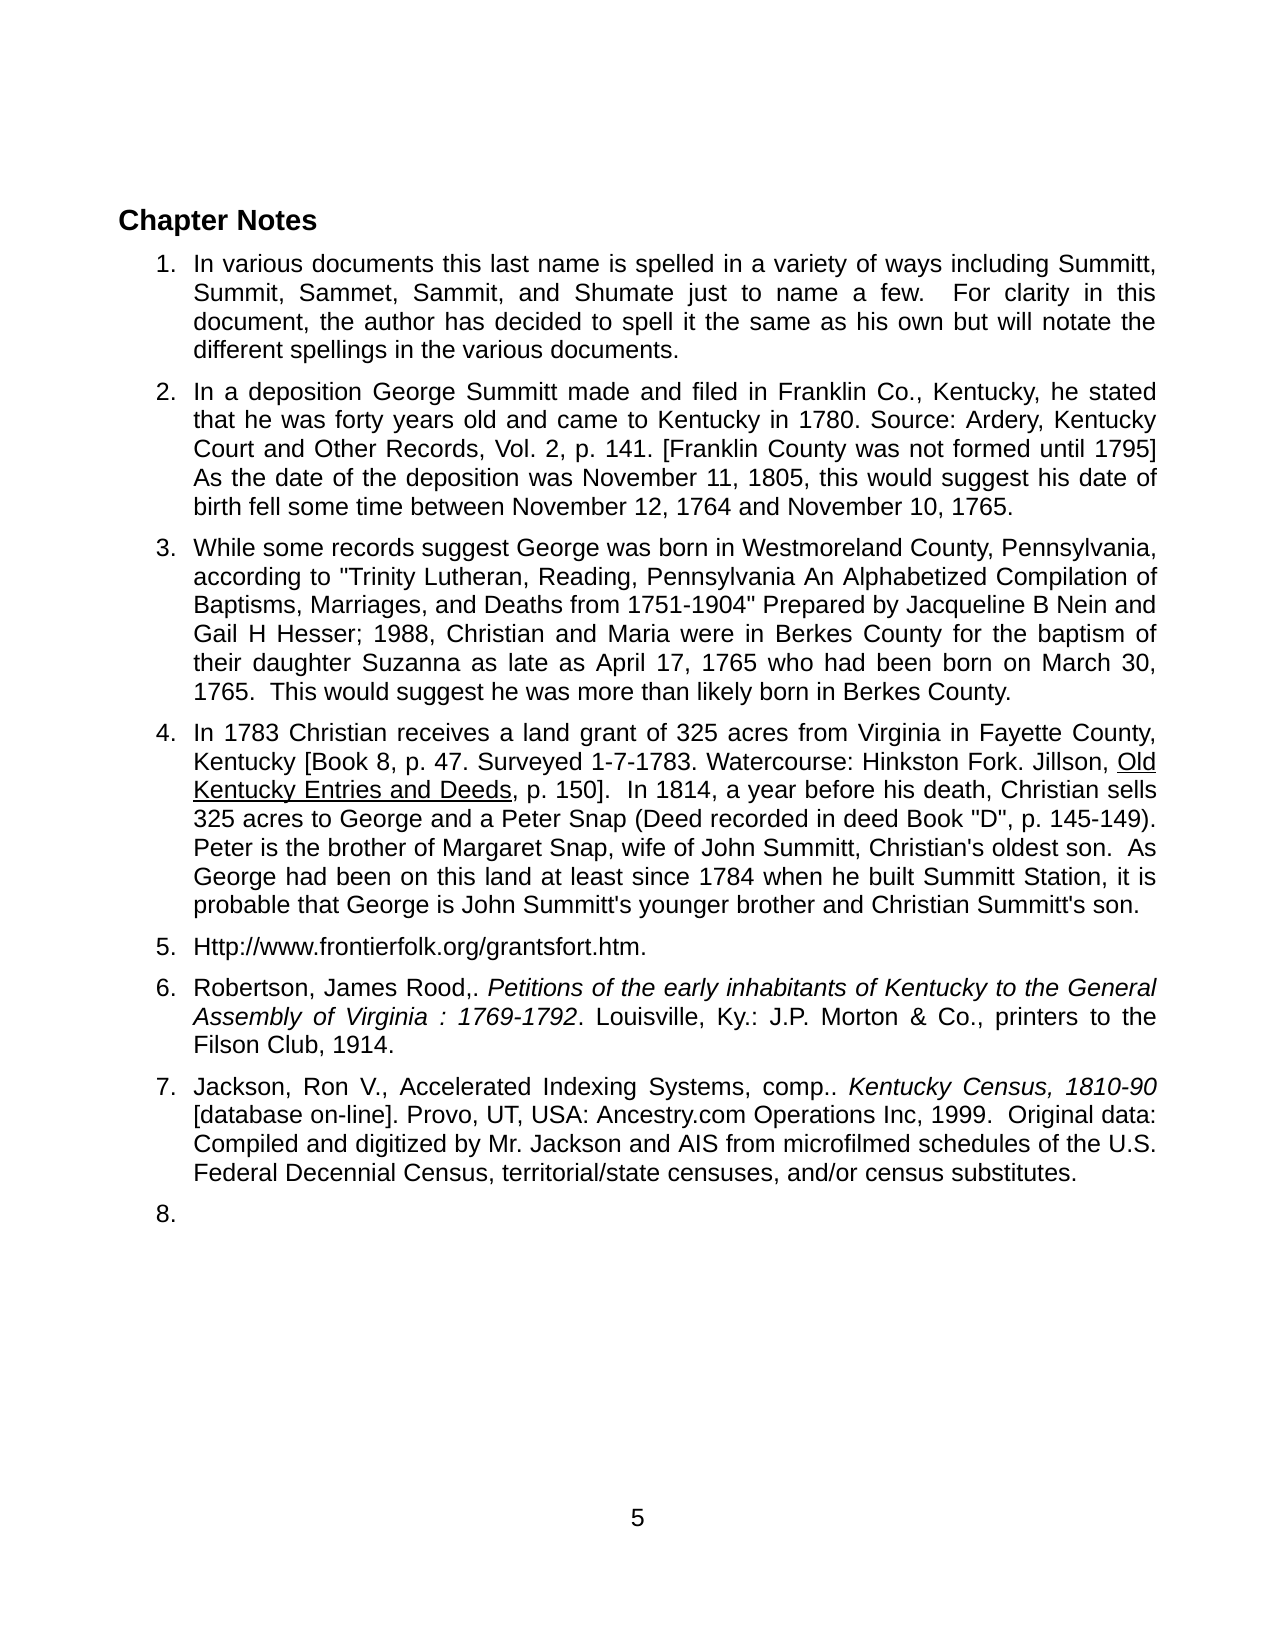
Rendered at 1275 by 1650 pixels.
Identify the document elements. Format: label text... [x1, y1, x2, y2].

list Robertson, James Rood,. Petitions of the early inhabitants of Kentucky to the General Assembly of Virginia : 1769-1792. Louisville, Ky.: J.P. Morton & Co., printers to the Filson Club, 1914. [156, 973, 1157, 1059]
list While some records suggest George was born in Westmoreland County, Pennsylvania, according to "Trinity Lutheran, Reading, Pennsylvania An Alphabetized Compilation of Baptisms, Marriages, and Deaths from 1751-1904" Prepared by Jacqueline B Nein and Gail H Hesser; 1988, Christian and Maria were in Berkes County for the baptism of their daughter Suzanna as late as April 17, 1765 who had been born on March 30, 1765. This would suggest he was more than likely born in Berkes County. [156, 533, 1157, 705]
list In various documents this last name is spelled in a variety of ways including Summitt, Summit, Sammet, Sammit, and Shumate just to name a few. For clarity in this document, the author has decided to spell it the same as his own but will notate the different spellings in the various documents. [156, 249, 1157, 364]
list Http://www.frontierfolk.org/grantsfort.htm. [156, 932, 1157, 960]
list Jackson, Ron V., Accelerated Indexing Systems, comp.. Kentucky Census, 1810-90 [database on-line]. Provo, UT, USA: Ancestry.com Operations Inc, 1999. Original data: Compiled and digitized by Mr. Jackson and AIS from microfilmed schedules of the U.S. Federal Decennial Census, territorial/state censuses, and/or census substitutes. [156, 1072, 1157, 1187]
list In 1783 Christian receives a land grant of 325 acres from Virginia in Fayette County, Kentucky [Book 8, p. 47. Surveyed 1-7-1783. Watercourse: Hinkston Fork. Jillson, Old Kentucky Entries and Deeds, p. 150]. In 1814, a year before his death, Christian sells 325 acres to George and a Peter Snap (Deed recorded in deed Book "D", p. 145-149). Peter is the brother of Margaret Snap, wife of John Summitt, Christian's oldest son. As George had been on this land at least since 1784 when he built Summitt Station, it is probable that George is John Summitt's younger brother and Christian Summitt's son. [156, 718, 1157, 919]
list In a deposition George Summitt made and filed in Franklin Co., Kentucky, he stated that he was forty years old and came to Kentucky in 1780. Source: Ardery, Kentucky Court and Other Records, Vol. 2, p. 141. [Franklin County was not formed until 1795] As the date of the deposition was November 11, 1805, this would suggest his date of birth fell some time between November 12, 1764 and November 10, 1765. [156, 377, 1157, 520]
subtitle Chapter Notes [118, 203, 1157, 237]
